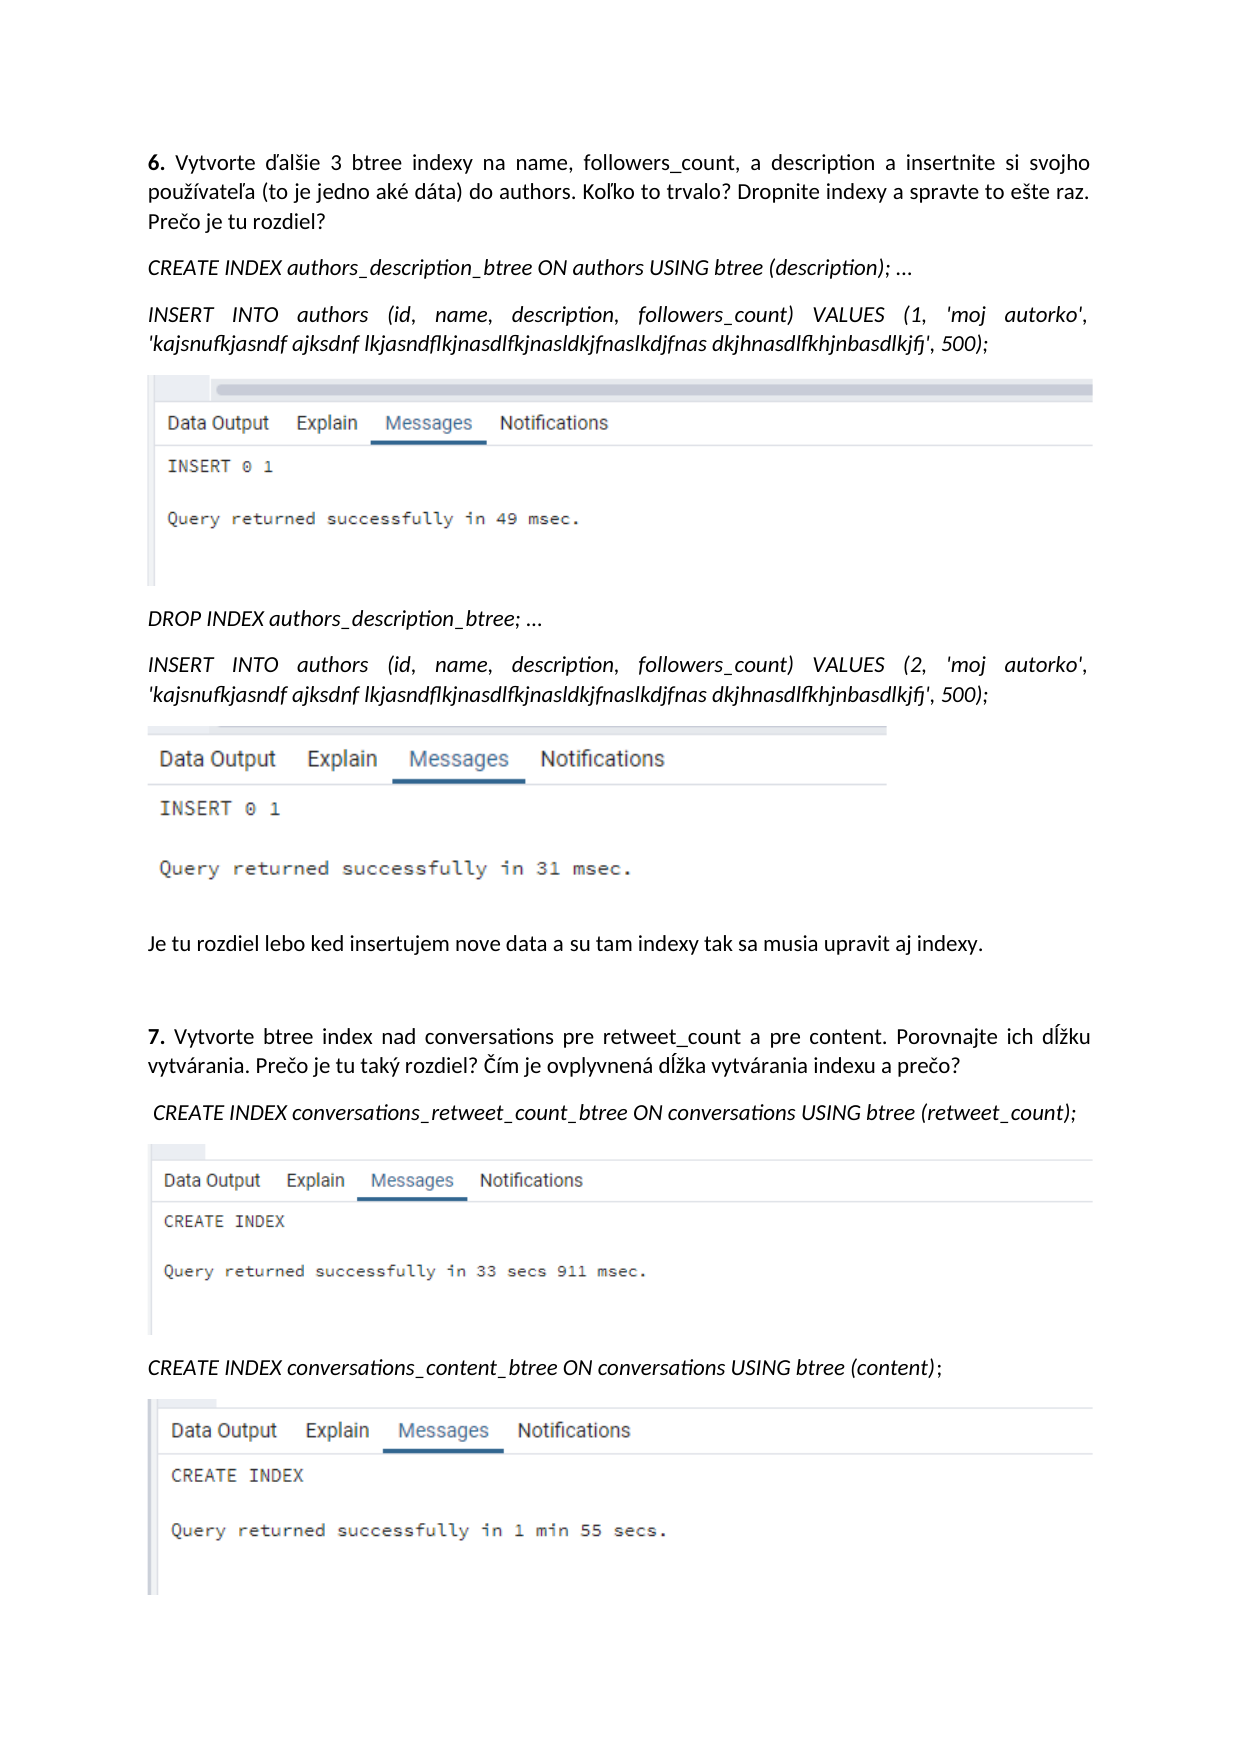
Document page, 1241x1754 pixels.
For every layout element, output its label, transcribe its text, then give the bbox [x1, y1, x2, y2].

text CREATE INDEX conversations_content_btree ON conversations USING btree (content); [148, 1353, 1093, 1381]
text INSERT INTO authors (id, name, description, followers_count) VALUES (1, 'moj autorko', 'kajsnufkjasndf ajksdnf lkjasndflkjnasdlfkjnasldkjfnaslkdjfnas dkjhnasdlfkhjnbasdlkjfj', 500); [148, 300, 1093, 357]
text DROP INDEX authors_description_btree; ... [148, 604, 1093, 632]
text CREATE INDEX conversations_retweet_count_btree ON conversations USING btree (retweet_count); [148, 1098, 1093, 1126]
text Je tu rozdiel lebo ked insertujem nove data a su tam indexy tak sa musia upravit aj indexy. [148, 929, 1093, 957]
text 6. Vytvorte ďalšie 3 btree indexy na name, followers_count, a description a insertnite si svojho používateľa (to je jedno aké dáta) do authors. Koľko to trvalo? Dropnite indexy a spravte to ešte raz. Prečo je tu rozdiel? [148, 148, 1093, 235]
text CREATE INDEX authors_description_btree ON authors USING btree (description); ... [148, 253, 1093, 281]
text INSERT INTO authors (id, name, description, followers_count) VALUES (2, 'moj autorko', 'kajsnufkjasndf ajksdnf lkjasndflkjnasdlfkjnasldkjfnaslkdjfnas dkjhnasdlfkhjnbasdlkjfj', 500); [148, 650, 1093, 708]
text 7. Vytvorte btree index nad conversations pre retweet_count a pre content. Porovnajte ich dĺžku vytvárania. Prečo je tu taký rozdiel? Čím je ovplyvnená dĺžka vytvárania indexu a prečo? [148, 1022, 1093, 1080]
